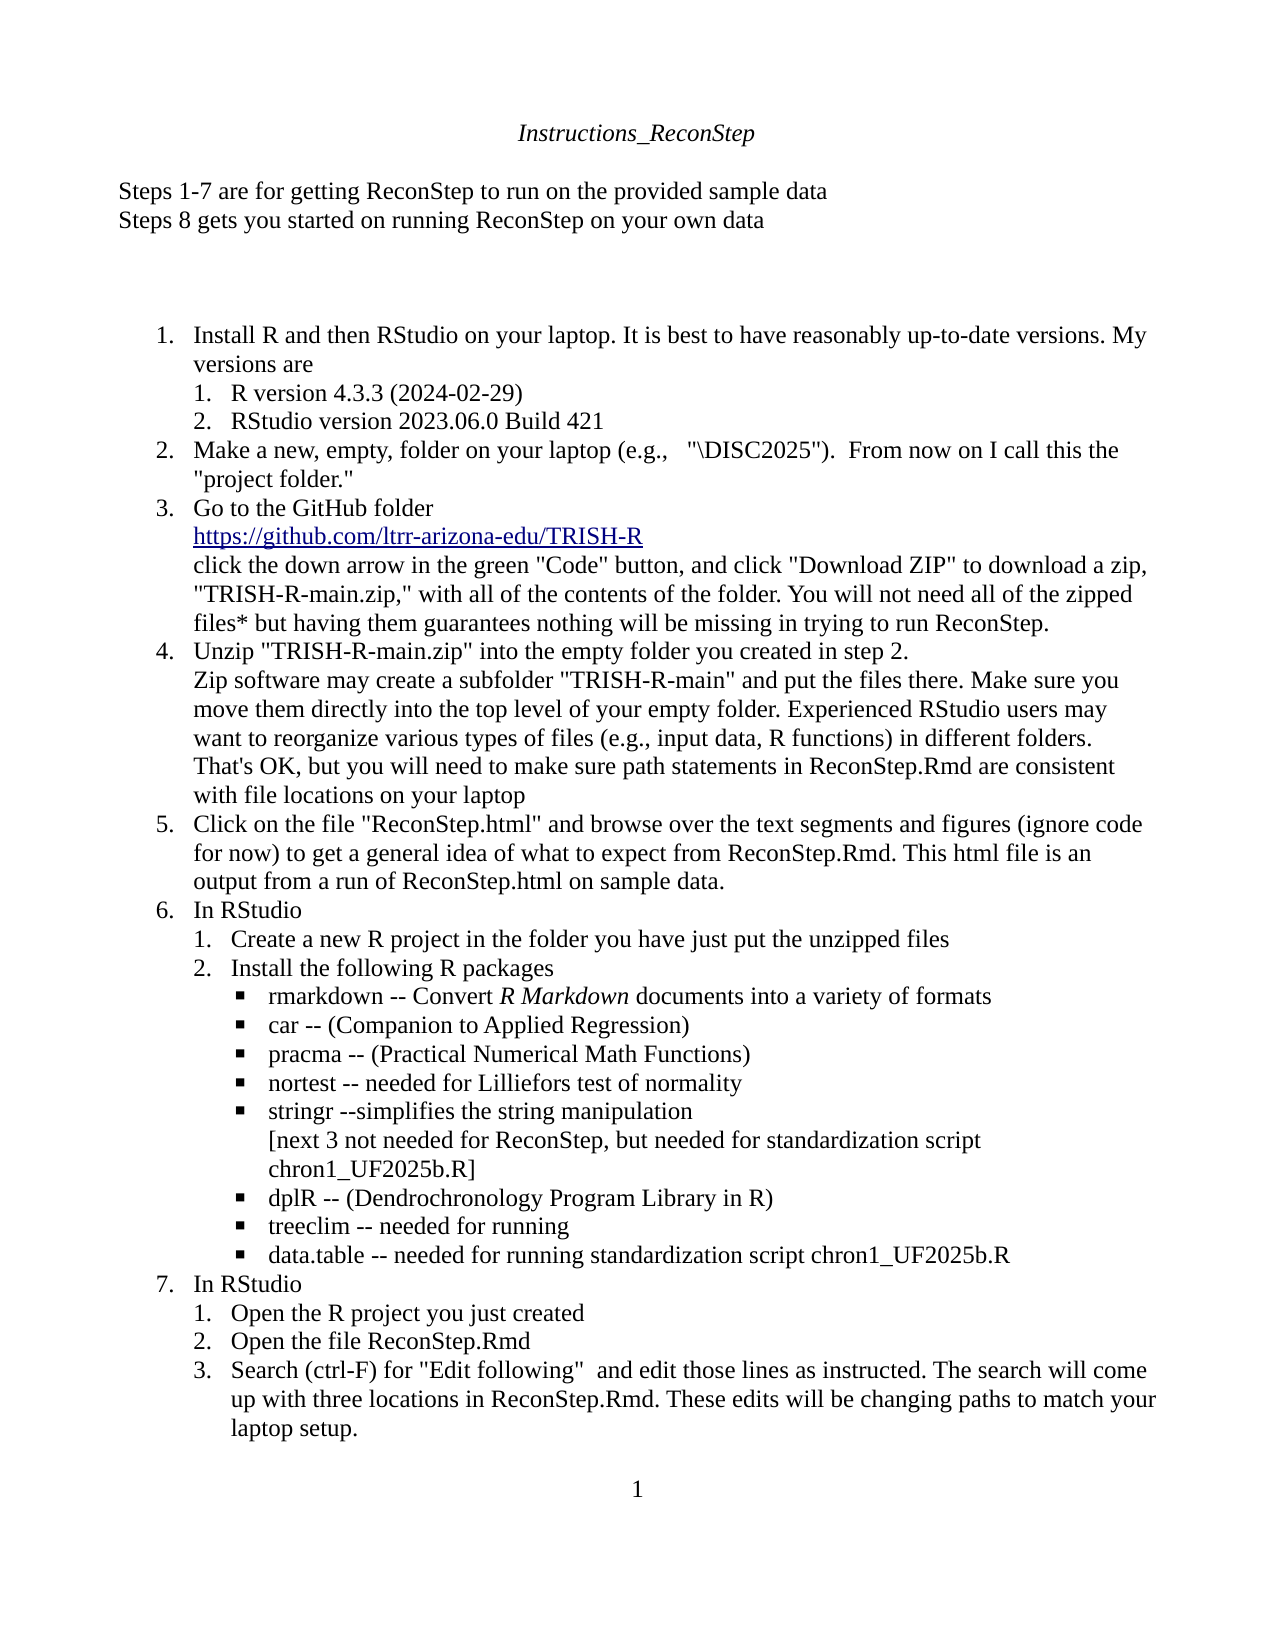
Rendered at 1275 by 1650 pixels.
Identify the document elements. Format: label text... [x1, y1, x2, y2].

list In RStudio [156, 1269, 1157, 1298]
text Steps 8 gets you started on running ReconStep on your own data [118, 205, 1157, 234]
list treeclim -- needed for running [231, 1211, 1157, 1240]
list Unzip "TRISH-R-main.zip" into the empty folder you created in step 2. Zip software may create a subfolder "TRISH-R-main" and put the files there. Make sure you move them directly into the top level of your empty folder. Experienced RStudio users may want to reorganize various types of files (e.g., input data, R functions) in different folders. That's OK, but you will need to make sure path statements in ReconStep.Rmd are consistent with file locations on your laptop [156, 636, 1157, 809]
list Create a new R project in the folder you have just put the unzipped files [193, 924, 1157, 953]
list Make a new, empty, folder on your laptop (e.g., "\DISC2025"). From now on I call this the "project folder." [156, 435, 1157, 493]
list car -- (Companion to Applied Regression) [231, 1010, 1157, 1039]
list nortest -- needed for Lilliefors test of normality [231, 1068, 1157, 1096]
list RStudio version 2023.06.0 Build 421 [193, 406, 1157, 435]
list rmarkdown -- Convert R Markdown documents into a variety of formats [231, 981, 1157, 1010]
list data.table -- needed for running standardization script chron1_UF2025b.R [231, 1240, 1157, 1269]
list R version 4.3.3 (2024-02-29) [193, 378, 1157, 406]
list dplR -- (Dendrochronology Program Library in R) [231, 1183, 1157, 1211]
list pracma -- (Practical Numerical Math Functions) [231, 1039, 1157, 1068]
list Open the R project you just created [193, 1298, 1157, 1326]
list Install R and then RStudio on your laptop. It is best to have reasonably up-to-date versions. My versions are [156, 320, 1157, 378]
list Install the following R packages [193, 953, 1157, 981]
list Open the file ReconStep.Rmd [193, 1326, 1157, 1355]
list Search (ctrl-F) for "Edit following" and edit those lines as instructed. The search will come up with three locations in ReconStep.Rmd. These edits will be changing paths to match your laptop setup. [193, 1355, 1157, 1441]
list Click on the file "ReconStep.html" and browse over the text segments and figures (ignore code for now) to get a general idea of what to expect from ReconStep.Rmd. This html file is an output from a run of ReconStep.html on sample data. [156, 809, 1157, 895]
text Steps 1-7 are for getting ReconStep to run on the provided sample data [118, 176, 1157, 205]
list In RStudio [156, 895, 1157, 924]
list Go to the GitHub folder https://github.com/ltrr-arizona-edu/TRISH-R click the down arrow in the green "Code" button, and click "Download ZIP" to download a zip, "TRISH-R-main.zip," with all of the contents of the folder. You will not need all of the zipped files* but having them guarantees nothing will be missing in trying to run ReconStep. [156, 493, 1157, 636]
list stringr --simplifies the string manipulation [next 3 not needed for ReconStep, but needed for standardization script chron1_UF2025b.R] [231, 1096, 1157, 1183]
